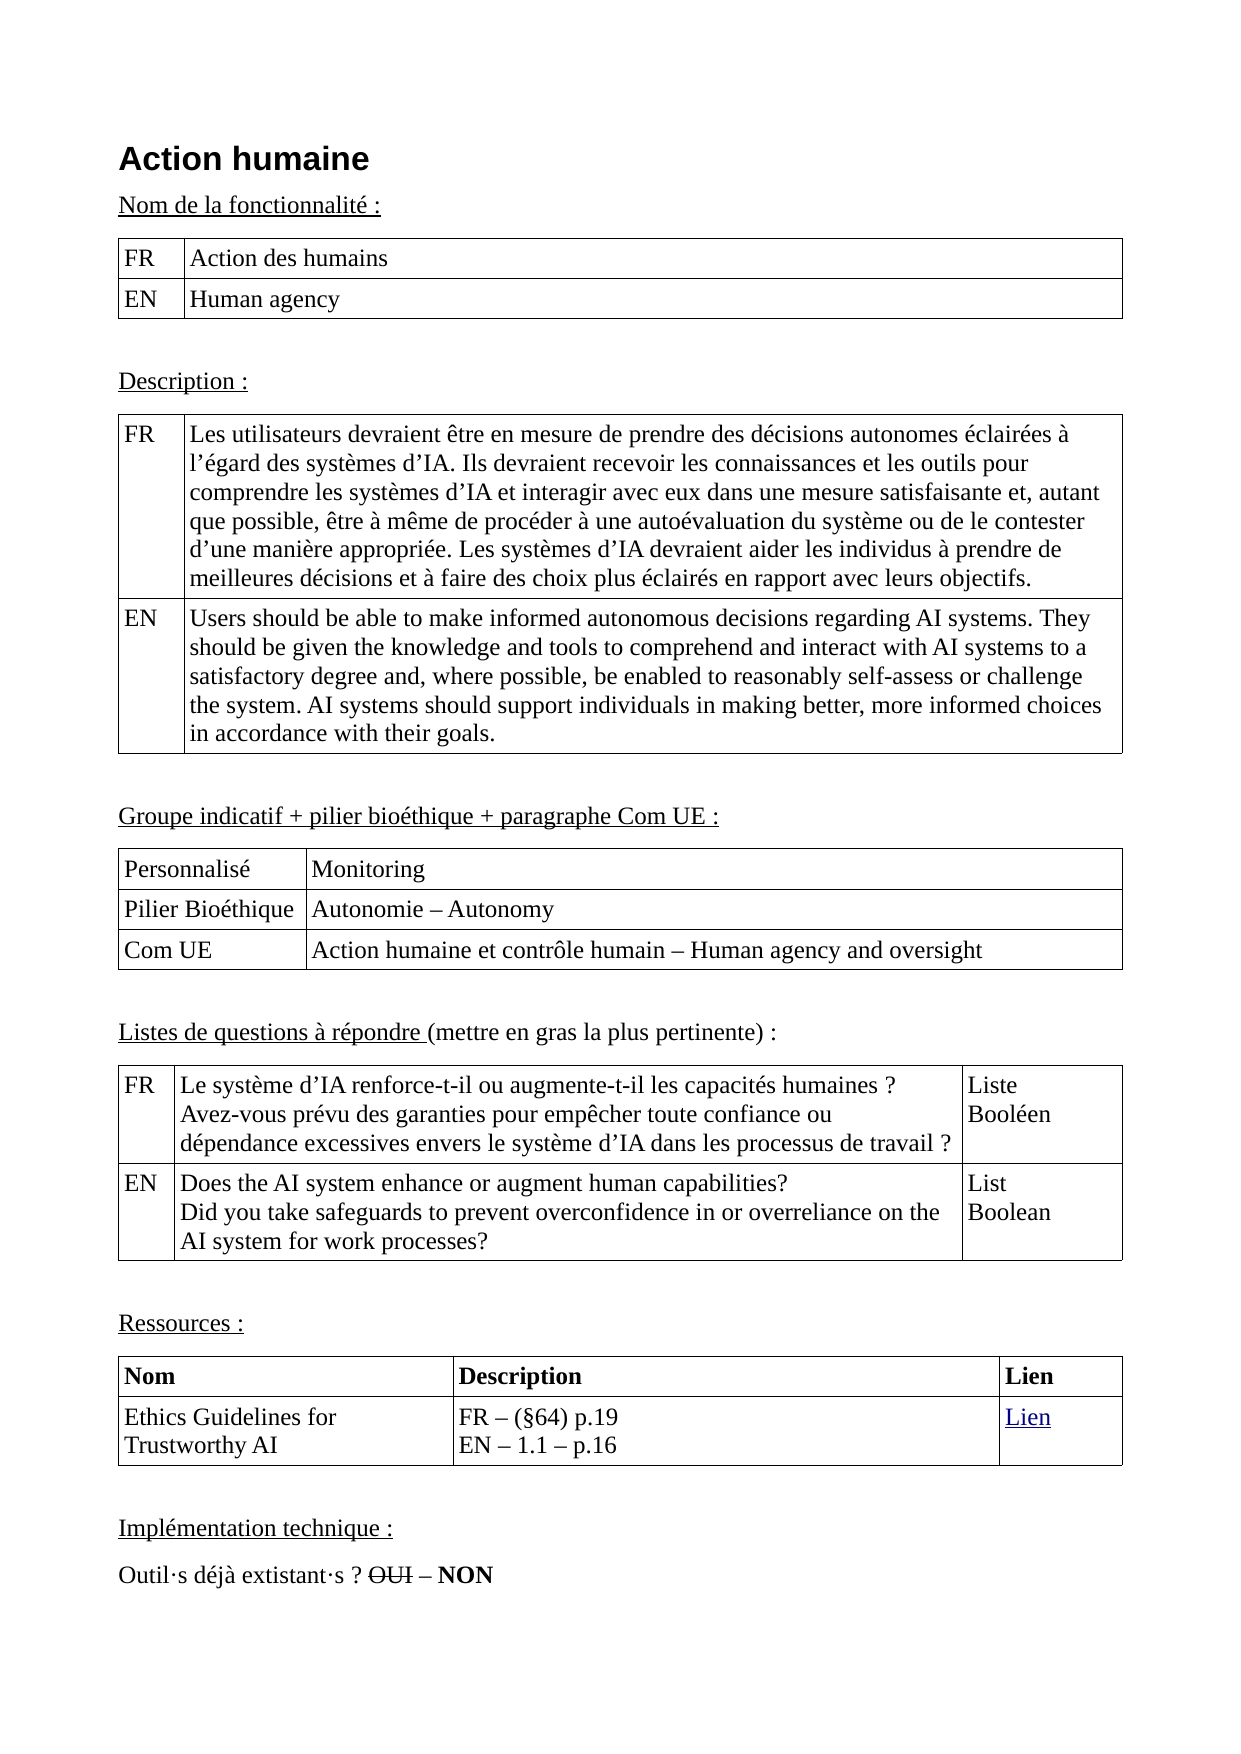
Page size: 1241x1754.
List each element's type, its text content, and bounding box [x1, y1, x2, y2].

table_header Personnalisé [119, 849, 306, 889]
table_cell Pilier Bioéthique [119, 890, 306, 929]
table_cell Lien [1000, 1397, 1122, 1465]
table_header Le système d’IA renforce-t-il ou augmente-t-il les capacités humaines ? Avez-vous prévu des garanties pour empêcher toute confiance ou dépendance excessives envers le système d’IA dans les processus de travail ? [175, 1066, 962, 1162]
table_cell List Boolean [963, 1164, 1122, 1260]
table_cell Com UE [119, 930, 306, 969]
table_cell Human agency [185, 279, 1122, 318]
table_header Les utilisateurs devraient être en mesure de prendre des décisions autonomes éclairées à l’égard des systèmes d’IA. Ils devraient recevoir les connaissances et les outils pour comprendre les systèmes d’IA et interagir avec eux dans une mesure satisfaisante et, autant que possible, être à même de procéder à une autoévaluation du système ou de le contester d’une manière appropriée. Les systèmes d’IA devraient aider les individus à prendre de meilleures décisions et à faire des choix plus éclairés en rapport avec leurs objectifs. [185, 415, 1122, 598]
text Implémentation technique : [118, 1513, 1122, 1541]
text Outil·s déjà extistant·s ? OUI – NON [118, 1560, 1122, 1589]
table_header Nom [119, 1357, 453, 1396]
table_cell EN [119, 1164, 174, 1260]
table_cell FR – (§64) p.19 EN – 1.1 – p.16 [454, 1397, 999, 1465]
table_header FR [119, 1066, 174, 1162]
table_header Monitoring [307, 849, 1122, 889]
table_cell EN [119, 599, 184, 753]
table_cell EN [119, 279, 184, 318]
table_cell Does the AI system enhance or augment human capabilities? Did you take safeguards to prevent overconfidence in or overreliance on the AI system for work processes? [175, 1164, 962, 1260]
table_header Liste Booléen [963, 1066, 1122, 1162]
text Description : [118, 366, 1122, 395]
table_header FR [119, 239, 184, 278]
text Ressources : [118, 1308, 1122, 1337]
text Listes de questions à répondre (mettre en gras la plus pertinente) : [118, 1017, 1122, 1046]
table_cell Autonomie – Autonomy [307, 890, 1122, 929]
table_header Action des humains [185, 239, 1122, 278]
table_header Lien [1000, 1357, 1122, 1396]
table_cell Ethics Guidelines for Trustworthy AI [119, 1397, 453, 1465]
table_header FR [119, 415, 184, 598]
text Groupe indicatif + pilier bioéthique + paragraphe Com UE : [118, 801, 1122, 829]
text Nom de la fonctionnalité : [118, 190, 1122, 219]
table_cell Action humaine et contrôle humain – Human agency and oversight [307, 930, 1122, 969]
table_cell Users should be able to make informed autonomous decisions regarding AI systems. They should be given the knowledge and tools to comprehend and interact with AI systems to a satisfactory degree and, where possible, be enabled to reasonably self-assess or challenge the system. AI systems should support individuals in making better, more informed choices in accordance with their goals. [185, 599, 1122, 753]
table_header Description [454, 1357, 999, 1396]
subtitle Action humaine [118, 139, 1122, 178]
